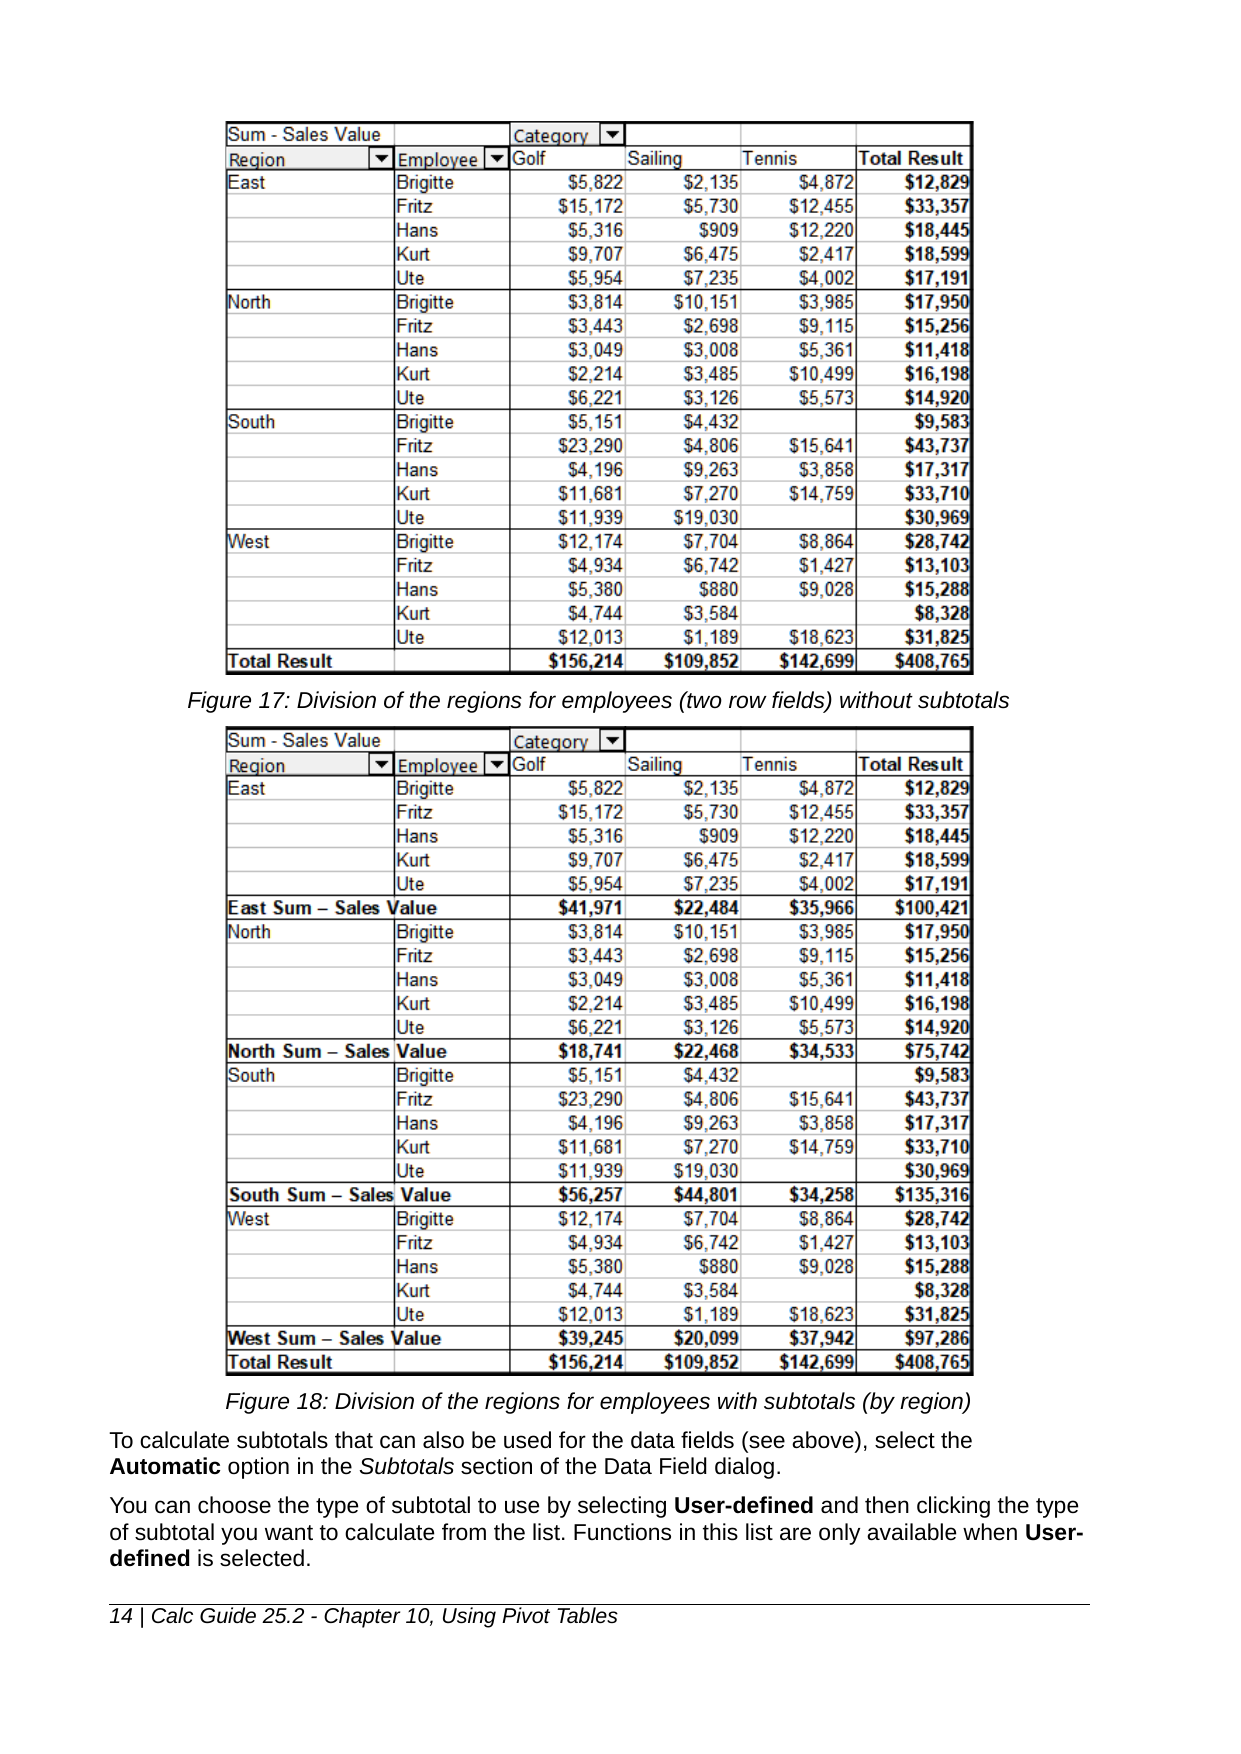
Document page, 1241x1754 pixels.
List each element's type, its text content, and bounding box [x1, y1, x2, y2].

text Figure 18: Division of the regions for employees with subtotals (by region) [225, 1388, 974, 1414]
text Figure 17: Division of the regions for employees (two row fields) without subtotals [187, 687, 1012, 714]
text To calculate subtotals that can also be used for the data fields (see above), select the Automatic option in the Subtotals section of the Data Field dialog. [109, 1427, 1090, 1479]
picture [225, 121, 974, 675]
text You can choose the type of subtotal to use by selecting User-defined and then clicking the type of subtotal you want to calculate from the list. Functions in this list are only available when User-defined is selected. [109, 1492, 1090, 1571]
picture [225, 726, 974, 1376]
